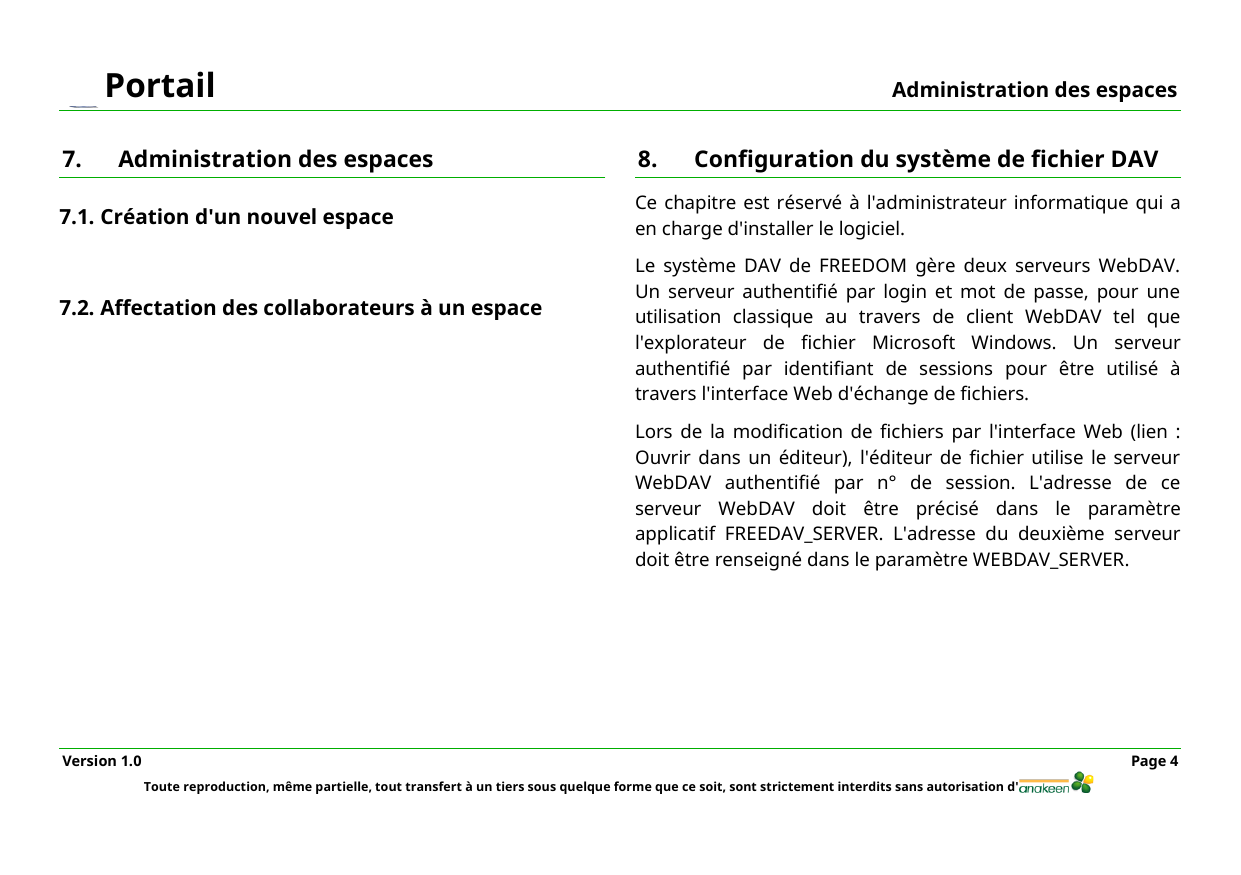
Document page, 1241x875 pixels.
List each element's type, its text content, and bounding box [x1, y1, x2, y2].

picture [1019, 770, 1094, 793]
subtitle Configuration du système de fichier DAV [635, 140, 1181, 177]
text Ce chapitre est réservé à l'administrateur informatique qui a en charge d'installer le logiciel. [635, 189, 1181, 240]
text Lors de la modification de fichiers par l'interface Web (lien : Ouvrir dans un éditeur), l'éditeur de fichier utilise le serveur WebDAV authentifié par n° de session. L'adresse de ce serveur WebDAV doit être précisé dans le paramètre applicatif FREEDAV_SERVER. L'adresse du deuxième serveur doit être renseigné dans le paramètre WEBDAV_SERVER. [635, 418, 1181, 572]
subtitle Affectation des collaborateurs à un espace [59, 293, 605, 321]
text Le système DAV de FREEDOM gère deux serveurs WebDAV. Un serveur authentifié par login et mot de passe, pour une utilisation classique au travers de client WebDAV tel que l'explorateur de fichier Microsoft Windows. Un serveur authentifié par identifiant de sessions pour être utilisé à travers l'interface Web d'échange de fichiers. [635, 253, 1181, 406]
subtitle Création d'un nouvel espace [59, 202, 605, 230]
subtitle Administration des espaces [59, 140, 605, 177]
